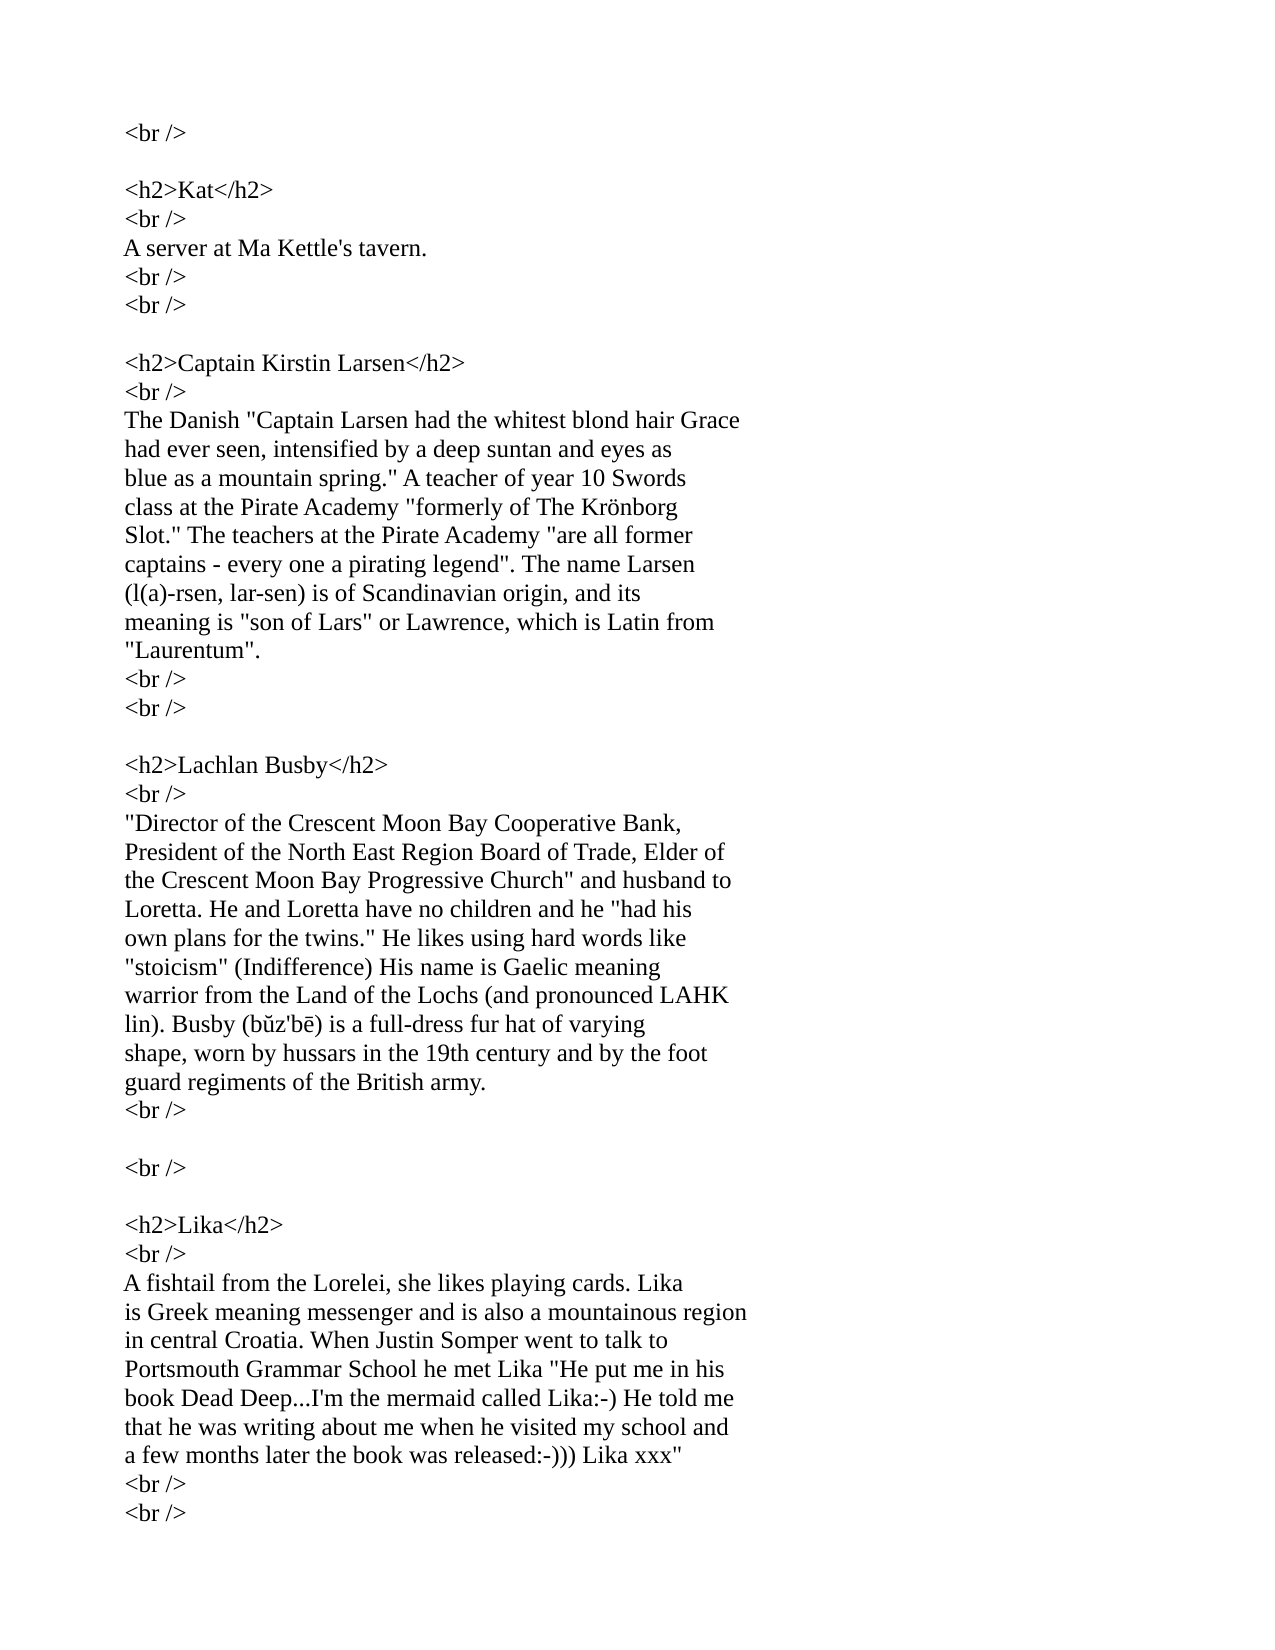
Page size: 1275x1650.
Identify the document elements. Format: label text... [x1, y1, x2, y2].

text "stoicism" (Indifference) His name is Gaelic meaning [118, 952, 1157, 981]
text meaning is "son of Lars" or Lawrence, which is Latin from [118, 607, 1157, 636]
text A server at Ma Kettle's tavern. [118, 233, 1157, 262]
text shape, worn by hussars in the 19th century and by the foot [118, 1038, 1157, 1067]
text had ever seen, intensified by a deep suntan and eyes as [118, 434, 1157, 463]
text (l(a)-rsen, lar-sen) is of Scandinavian origin, and its [118, 578, 1157, 607]
text that he was writing about me when he visited my school and [118, 1412, 1157, 1441]
text <br /> [118, 291, 1157, 319]
text is Greek meaning messenger and is also a mountainous region [118, 1297, 1157, 1326]
text <br /> [118, 1096, 1157, 1124]
text "Laurentum". [118, 636, 1157, 664]
text <h2>Kat</h2> [118, 176, 1157, 204]
text <h2>Lachlan Busby</h2> [118, 751, 1157, 779]
text guard regiments of the British army. [118, 1067, 1157, 1096]
text the Crescent Moon Bay Progressive Church" and husband to [118, 866, 1157, 894]
text President of the North East Region Board of Trade, Elder of [118, 837, 1157, 866]
text Slot." The teachers at the Pirate Academy "are all former [118, 521, 1157, 549]
text <br /> [118, 664, 1157, 693]
text Loretta. He and Loretta have no children and he "had his [118, 894, 1157, 923]
text warrior from the Land of the Lochs (and pronounced LAHK [118, 981, 1157, 1009]
text <br /> [118, 1153, 1157, 1182]
text Portsmouth Grammar School he met Lika "He put me in his [118, 1354, 1157, 1383]
text <br /> [118, 779, 1157, 808]
text <br /> [118, 118, 1157, 147]
text The Danish "Captain Larsen had the whitest blond hair Grace [118, 406, 1157, 434]
text own plans for the twins." He likes using hard words like [118, 923, 1157, 952]
text book Dead Deep...I'm the mermaid called Lika:-) He told me [118, 1383, 1157, 1412]
text <br /> [118, 262, 1157, 291]
text lin). Busby (bŭz'bē) is a full-dress fur hat of varying [118, 1009, 1157, 1038]
text <br /> [118, 1469, 1157, 1498]
text captains - every one a pirating legend". The name Larsen [118, 549, 1157, 578]
text <br /> [118, 1239, 1157, 1268]
text <h2>Lika</h2> [118, 1211, 1157, 1239]
text a few months later the book was released:-))) Lika xxx" [118, 1441, 1157, 1469]
text <br /> [118, 377, 1157, 406]
text <br /> [118, 204, 1157, 233]
text <h2>Captain Kirstin Larsen</h2> [118, 348, 1157, 377]
text "Director of the Crescent Moon Bay Cooperative Bank, [118, 808, 1157, 837]
text <br /> [118, 693, 1157, 722]
text <br /> [118, 1498, 1157, 1527]
text in central Croatia. When Justin Somper went to talk to [118, 1326, 1157, 1354]
text blue as a mountain spring." A teacher of year 10 Swords [118, 463, 1157, 492]
text A fishtail from the Lorelei, she likes playing cards. Lika [118, 1268, 1157, 1297]
text class at the Pirate Academy "formerly of The Krönborg [118, 492, 1157, 521]
